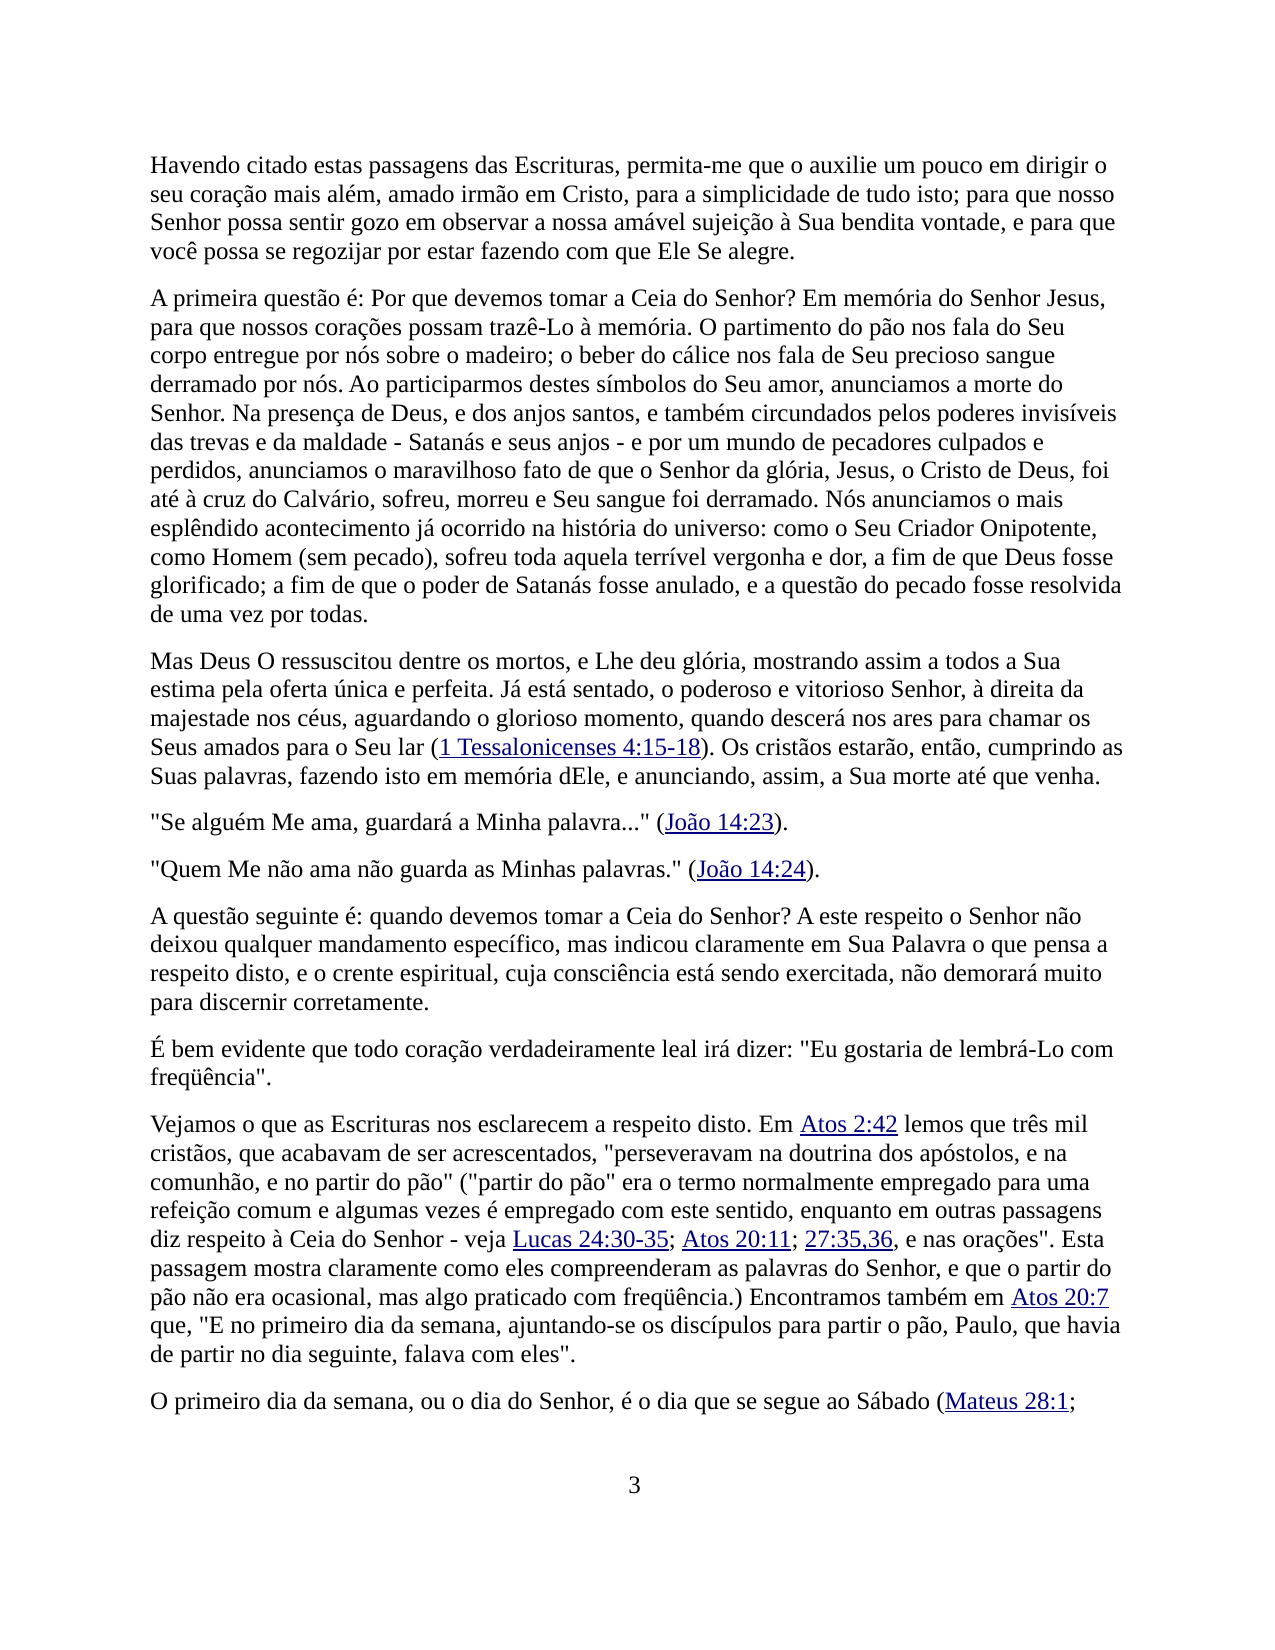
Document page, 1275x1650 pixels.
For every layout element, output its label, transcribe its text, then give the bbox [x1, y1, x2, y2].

text A primeira questão é: Por que devemos tomar a Ceia do Senhor? Em memória do Senhor Jesus, para que nossos corações possam trazê-Lo à memória. O partimento do pão nos fala do Seu corpo entregue por nós sobre o madeiro; o beber do cálice nos fala de Seu precioso sangue derramado por nós. Ao participarmos destes símbolos do Seu amor, anunciamos a morte do Senhor. Na presença de Deus, e dos anjos santos, e também circundados pelos poderes invisíveis das trevas e da maldade - Satanás e seus anjos - e por um mundo de pecadores culpados e perdidos, anunciamos o maravilhoso fato de que o Senhor da glória, Jesus, o Cristo de Deus, foi até à cruz do Calvário, sofreu, morreu e Seu sangue foi derramado. Nós anunciamos o mais esplêndido acontecimento já ocorrido na história do universo: como o Seu Criador Onipotente, como Homem (sem pecado), sofreu toda aquela terrível vergonha e dor, a fim de que Deus fosse glorificado; a fim de que o poder de Satanás fosse anulado, e a questão do pecado fosse resolvida de uma vez por todas. [150, 283, 1125, 628]
text O primeiro dia da semana, ou o dia do Senhor, é o dia que se segue ao Sábado (Mateus 28:1; [150, 1386, 1125, 1414]
text Havendo citado estas passagens das Escrituras, permita-me que o auxilie um pouco em dirigir o seu coração mais além, amado irmão em Cristo, para a simplicidade de tudo isto; para que nosso Senhor possa sentir gozo em observar a nossa amável sujeição à Sua bendita vontade, e para que você possa se regozijar por estar fazendo com que Ele Se alegre. [150, 150, 1125, 265]
text A questão seguinte é: quando devemos tomar a Ceia do Senhor? A este respeito o Senhor não deixou qualquer mandamento específico, mas indicou claramente em Sua Palavra o que pensa a respeito disto, e o crente espiritual, cuja consciência está sendo exercitada, não demorará muito para discernir corretamente. [150, 901, 1125, 1016]
text Mas Deus O ressuscitou dentre os mortos, e Lhe deu glória, mostrando assim a todos a Sua estima pela oferta única e perfeita. Já está sentado, o poderoso e vitorioso Senhor, à direita da majestade nos céus, aguardando o glorioso momento, quando descerá nos ares para chamar os Seus amados para o Seu lar (1 Tessalonicenses 4:15-18). Os cristãos estarão, então, cumprindo as Suas palavras, fazendo isto em memória dEle, e anunciando, assim, a Sua morte até que venha. [150, 646, 1125, 789]
text "Se alguém Me ama, guardará a Minha palavra..." (João 14:23). [150, 807, 1125, 836]
text "Quem Me não ama não guarda as Minhas palavras." (João 14:24). [150, 854, 1125, 883]
text É bem evidente que todo coração verdadeiramente leal irá dizer: "Eu gostaria de lembrá-Lo com freqüência". [150, 1034, 1125, 1091]
text Vejamos o que as Escrituras nos esclarecem a respeito disto. Em Atos 2:42 lemos que três mil cristãos, que acabavam de ser acrescentados, "perseveravam na doutrina dos apóstolos, e na comunhão, e no partir do pão" ("partir do pão" era o termo normalmente empregado para uma refeição comum e algumas vezes é empregado com este sentido, enquanto em outras passagens diz respeito à Ceia do Senhor - veja Lucas 24:30-35; Atos 20:11; 27:35,36, e nas orações". Esta passagem mostra claramente como eles compreenderam as palavras do Senhor, e que o partir do pão não era ocasional, mas algo praticado com freqüência.) Encontramos também em Atos 20:7 que, "E no primeiro dia da semana, ajuntando-se os discípulos para partir o pão, Paulo, que havia de partir no dia seguinte, falava com eles". [150, 1109, 1125, 1368]
